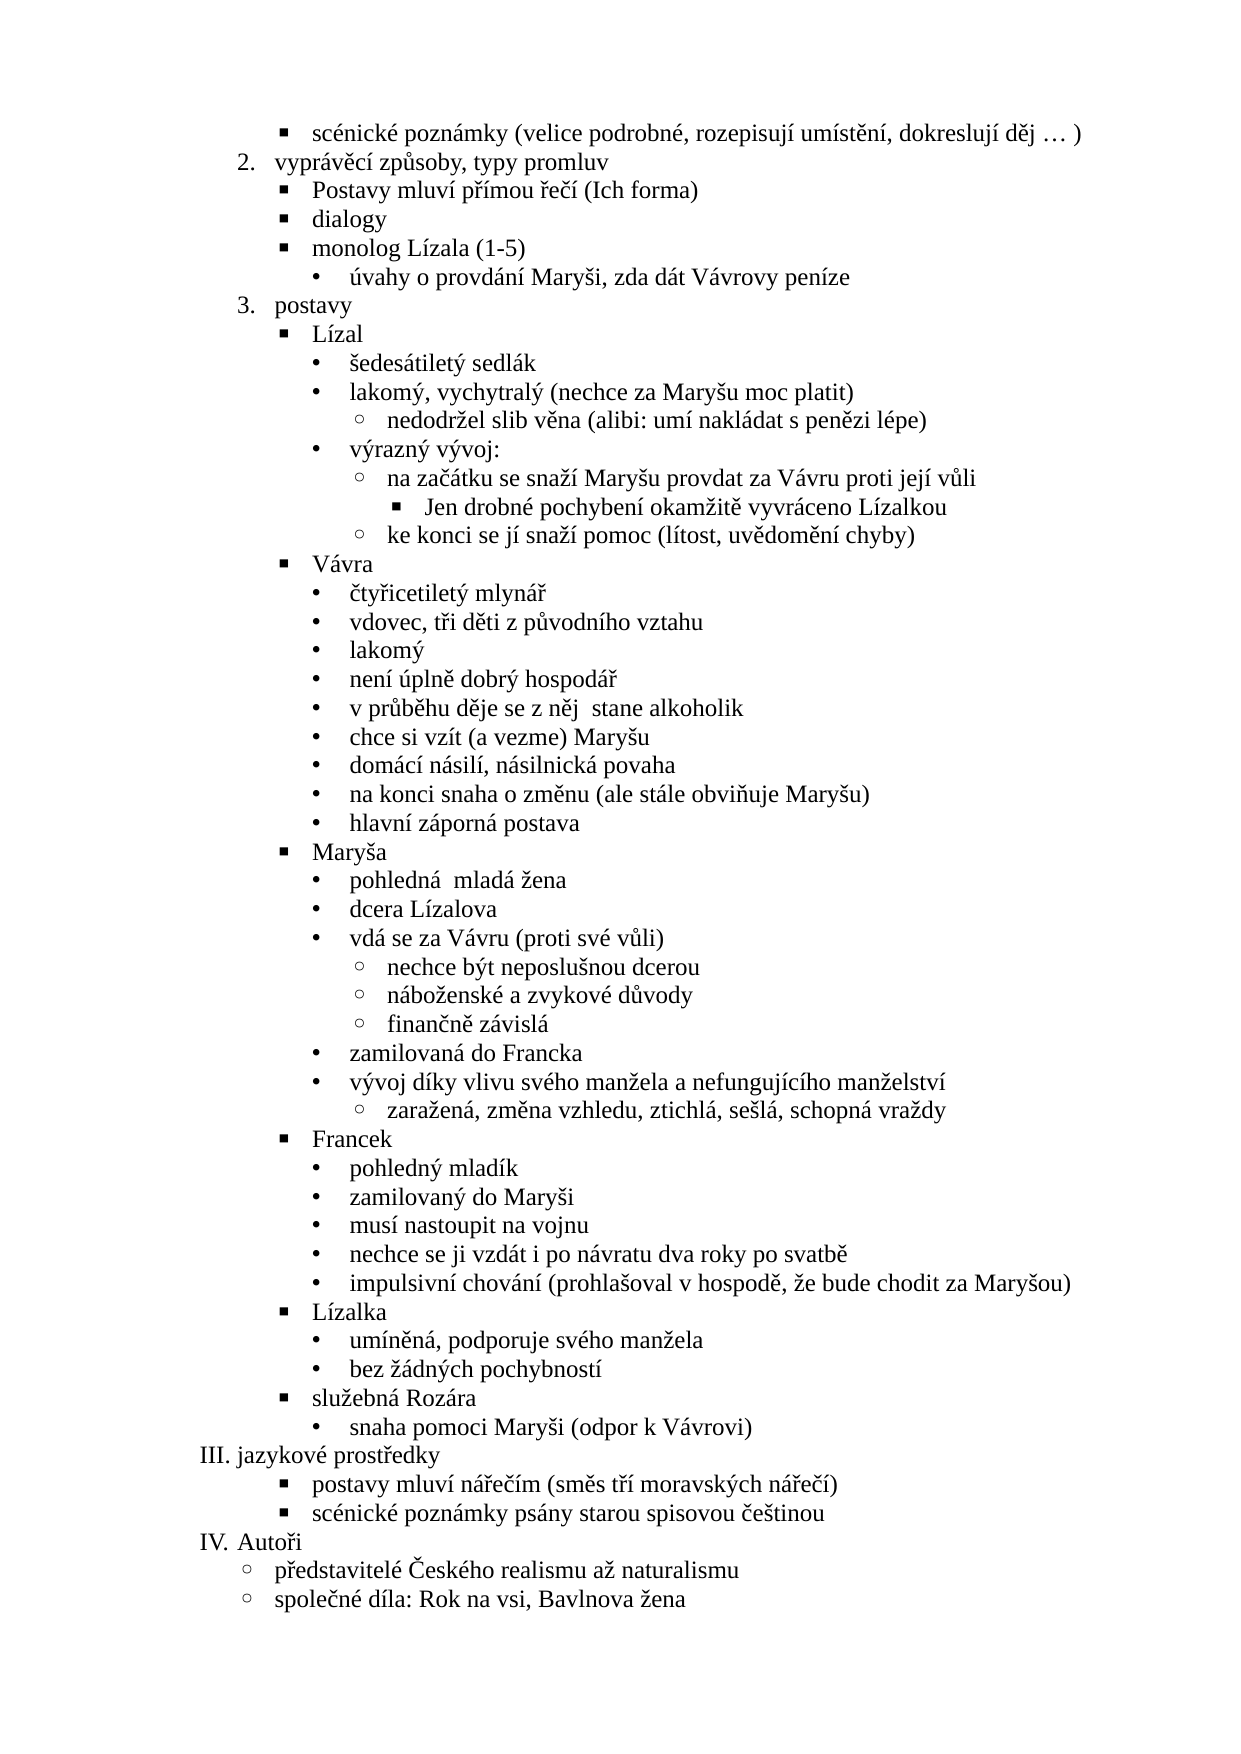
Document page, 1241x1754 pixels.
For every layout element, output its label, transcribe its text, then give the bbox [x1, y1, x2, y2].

list dcera Lízalova [312, 894, 1122, 923]
list vdovec, tři děti z původního vztahu [312, 607, 1122, 636]
list Vávra [274, 549, 1122, 578]
list Jen drobné pochybení okamžitě vyvráceno Lízalkou [387, 492, 1122, 521]
list vdá se za Vávru (proti své vůli) [312, 923, 1122, 952]
list postavy mluví nářečím (směs tří moravských nářečí) [274, 1469, 1122, 1498]
list Maryša [274, 837, 1122, 866]
list představitelé Českého realismu až naturalismu [237, 1556, 1122, 1584]
list hlavní záporná postava [312, 808, 1122, 837]
list jazykové prostředky [199, 1441, 1122, 1469]
list nechce se ji vzdát i po návratu dva roky po svatbě [312, 1239, 1122, 1268]
list výrazný vývoj: [312, 434, 1122, 463]
list impulsivní chování (prohlašoval v hospodě, že bude chodit za Maryšou) [312, 1268, 1122, 1297]
list nedodržel slib věna (alibi: umí nakládat s penězi lépe) [349, 406, 1122, 434]
list Francek [274, 1124, 1122, 1153]
list náboženské a zvykové důvody [349, 981, 1122, 1009]
list zamilovaná do Francka [312, 1038, 1122, 1067]
list zamilovaný do Maryši [312, 1182, 1122, 1211]
list chce si vzít (a vezme) Maryšu [312, 722, 1122, 751]
list úvahy o provdání Maryši, zda dát Vávrovy peníze [312, 262, 1122, 291]
list v průběhu děje se z něj stane alkoholik [312, 693, 1122, 722]
list společné díla: Rok na vsi, Bavlnova žena [237, 1584, 1122, 1613]
list scénické poznámky (velice podrobné, rozepisují umístění, dokreslují děj … ) [274, 118, 1122, 147]
list scénické poznámky psány starou spisovou češtinou [274, 1498, 1122, 1527]
list na začátku se snaží Maryšu provdat za Vávru proti její vůli [349, 463, 1122, 492]
list vyprávěcí způsoby, typy promluv [237, 147, 1122, 176]
list musí nastoupit na vojnu [312, 1211, 1122, 1239]
list umíněná, podporuje svého manžela [312, 1326, 1122, 1354]
list ke konci se jí snaží pomoc (lítost, uvědomění chyby) [349, 521, 1122, 549]
list Lízalka [274, 1297, 1122, 1326]
list monolog Lízala (1-5) [274, 233, 1122, 262]
list Autoři [199, 1527, 1122, 1556]
list domácí násilí, násilnická povaha [312, 751, 1122, 779]
list snaha pomoci Maryši (odpor k Vávrovi) [312, 1412, 1122, 1441]
list šedesátiletý sedlák [312, 348, 1122, 377]
list pohledný mladík [312, 1153, 1122, 1182]
list lakomý [312, 636, 1122, 664]
list nechce být neposlušnou dcerou [349, 952, 1122, 981]
list zaražená, změna vzhledu, ztichlá, sešlá, schopná vraždy [349, 1096, 1122, 1124]
list na konci snaha o změnu (ale stále obviňuje Maryšu) [312, 779, 1122, 808]
list není úplně dobrý hospodář [312, 664, 1122, 693]
list postavy [237, 291, 1122, 319]
list dialogy [274, 204, 1122, 233]
list služebná Rozára [274, 1383, 1122, 1412]
list vývoj díky vlivu svého manžela a nefungujícího manželství [312, 1067, 1122, 1096]
list bez žádných pochybností [312, 1354, 1122, 1383]
list Postavy mluví přímou řečí (Ich forma) [274, 176, 1122, 204]
list Lízal [274, 319, 1122, 348]
list lakomý, vychytralý (nechce za Maryšu moc platit) [312, 377, 1122, 406]
list finančně závislá [349, 1009, 1122, 1038]
list pohledná mladá žena [312, 866, 1122, 894]
list čtyřicetiletý mlynář [312, 578, 1122, 607]
